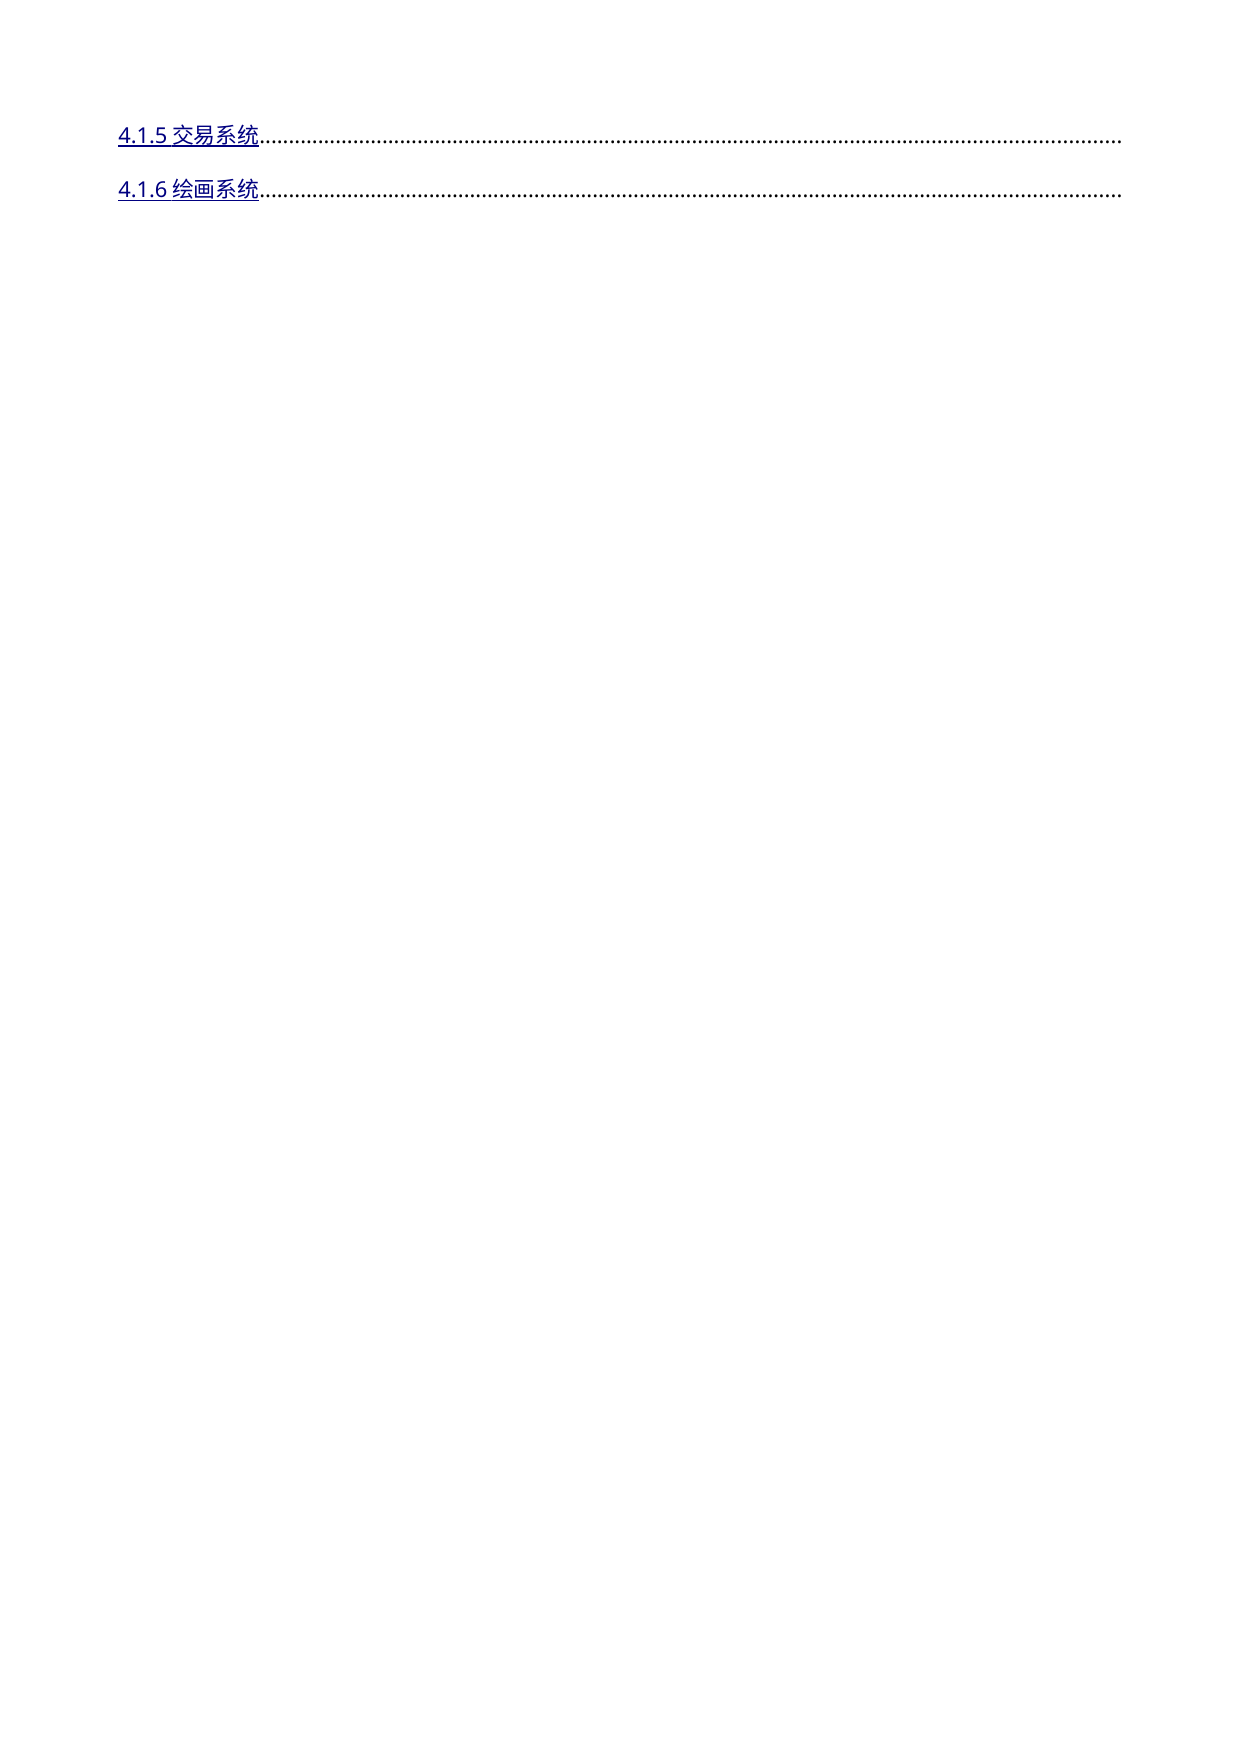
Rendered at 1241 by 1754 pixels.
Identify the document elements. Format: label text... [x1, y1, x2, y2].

text 4.1.6绘画系统 [118, 172, 1122, 204]
text 4.1.5交易系统 [118, 118, 1122, 150]
